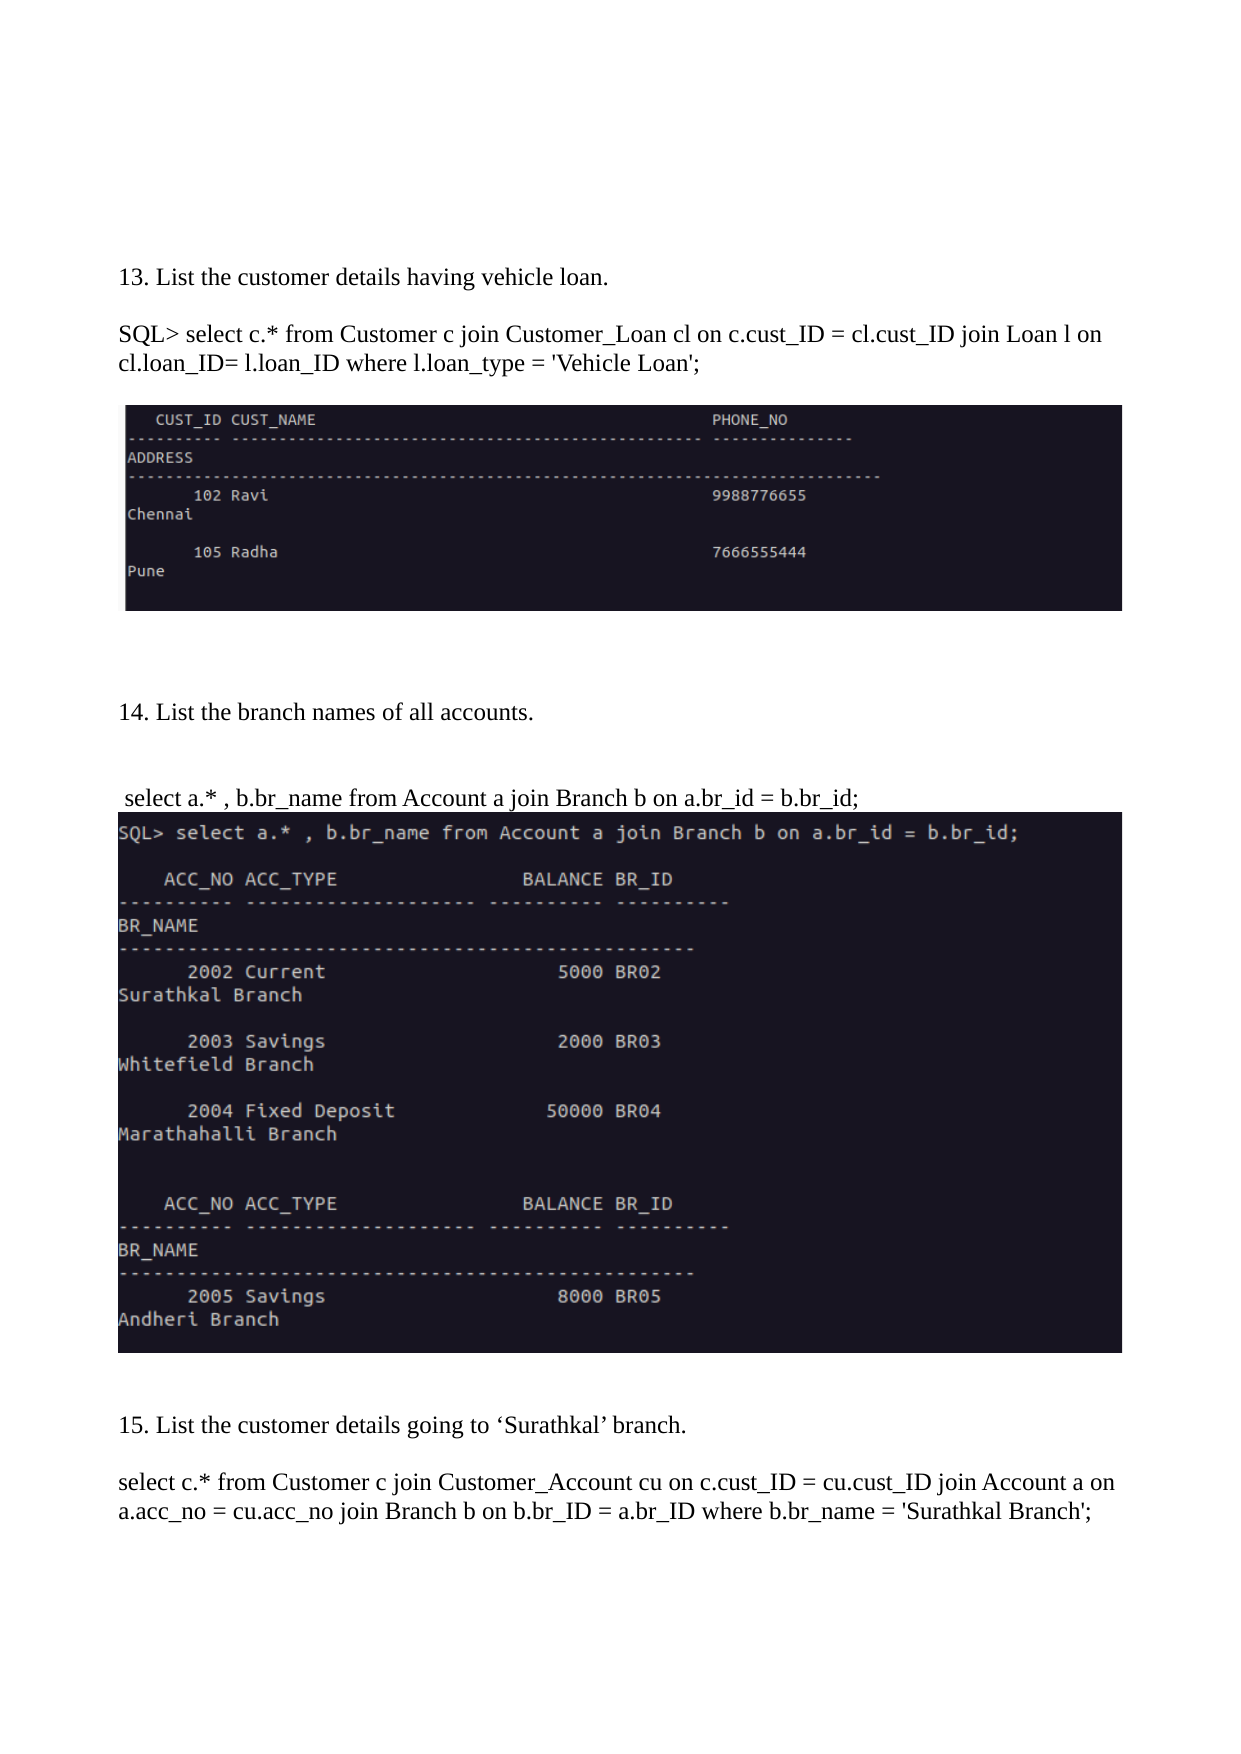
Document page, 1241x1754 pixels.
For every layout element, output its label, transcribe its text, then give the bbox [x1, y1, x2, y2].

text select a.* , b.br_name from Account a join Branch b on a.br_id = b.br_id; [118, 783, 1122, 812]
text 13. List the customer details having vehicle loan. [118, 262, 1122, 291]
picture [118, 405, 1123, 611]
text select c.* from Customer c join Customer_Account cu on c.cust_ID = cu.cust_ID join Account a on a.acc_no = cu.acc_no join Branch b on b.br_ID = a.br_ID where b.br_name = 'Surathkal Branch'; [118, 1467, 1122, 1525]
text 15. List the customer details going to ‘Surathkal’ branch. [118, 1410, 1122, 1439]
picture [118, 812, 1123, 1353]
text SQL> select c.* from Customer c join Customer_Loan cl on c.cust_ID = cl.cust_ID join Loan l on cl.loan_ID= l.loan_ID where l.loan_type = 'Vehicle Loan'; [118, 319, 1122, 377]
text 14. List the branch names of all accounts. [118, 697, 1122, 726]
